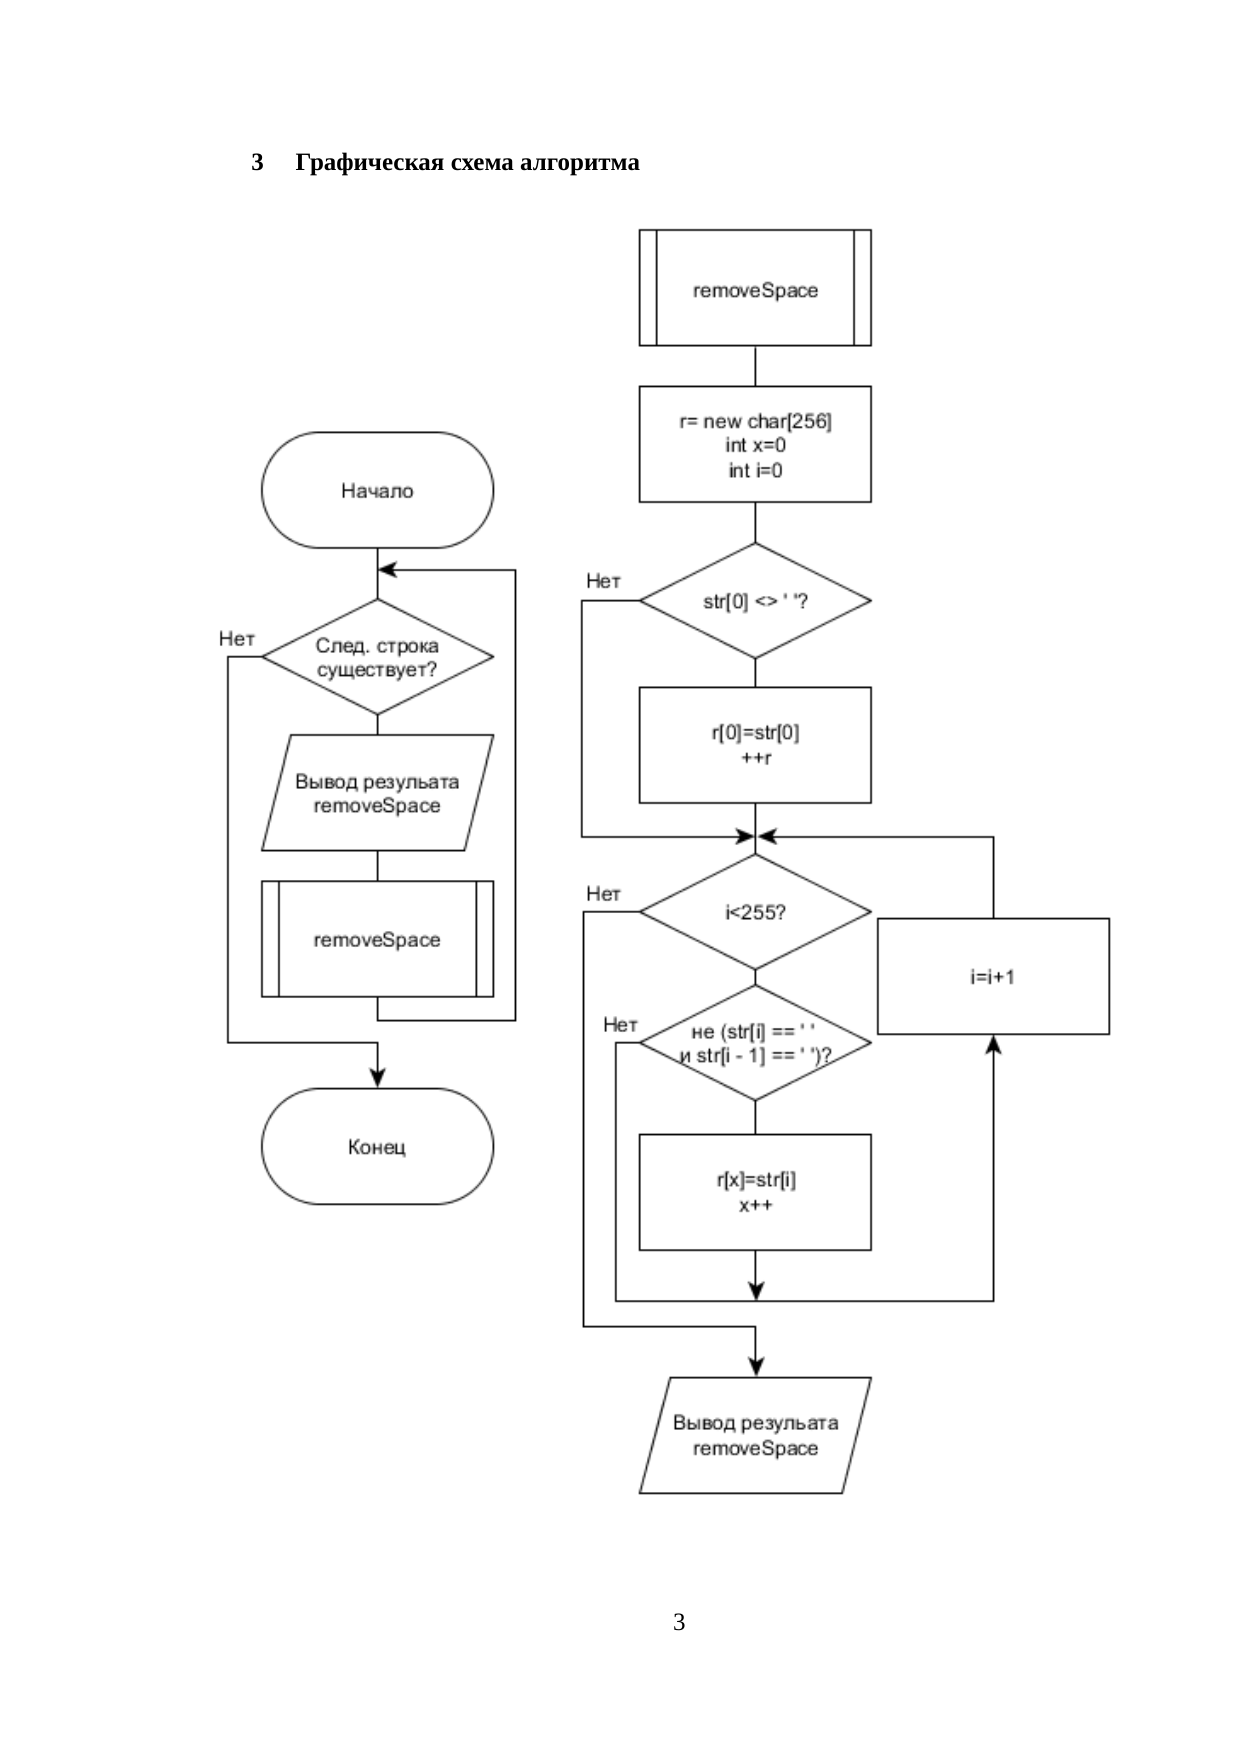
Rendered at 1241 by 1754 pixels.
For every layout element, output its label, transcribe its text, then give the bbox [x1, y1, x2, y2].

picture [190, 204, 1135, 1520]
subtitle Графическая схема алгоритма [177, 147, 1181, 176]
